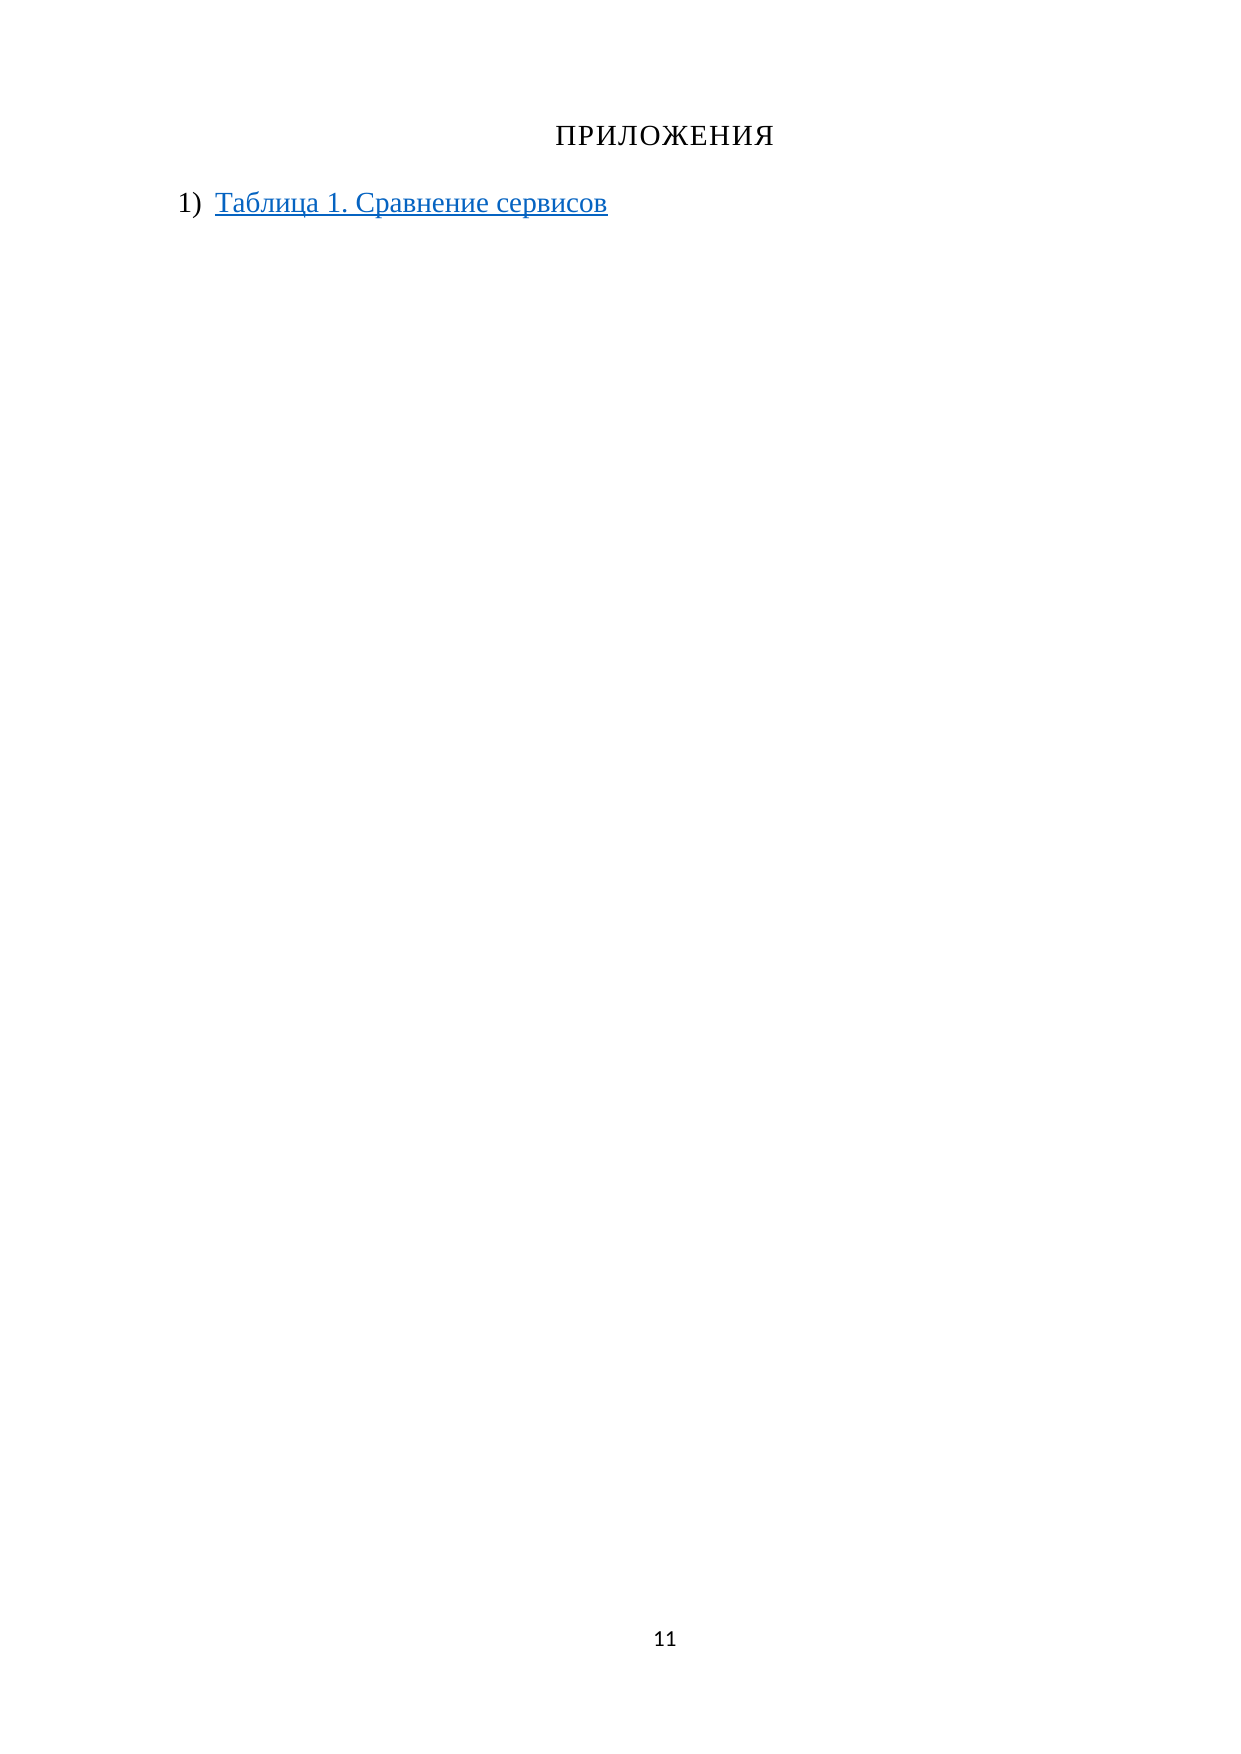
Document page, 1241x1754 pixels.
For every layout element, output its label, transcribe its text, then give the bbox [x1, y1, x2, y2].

list Таблица 1. Сравнение сервисов [177, 185, 1152, 219]
subtitle Приложения [177, 118, 1152, 152]
